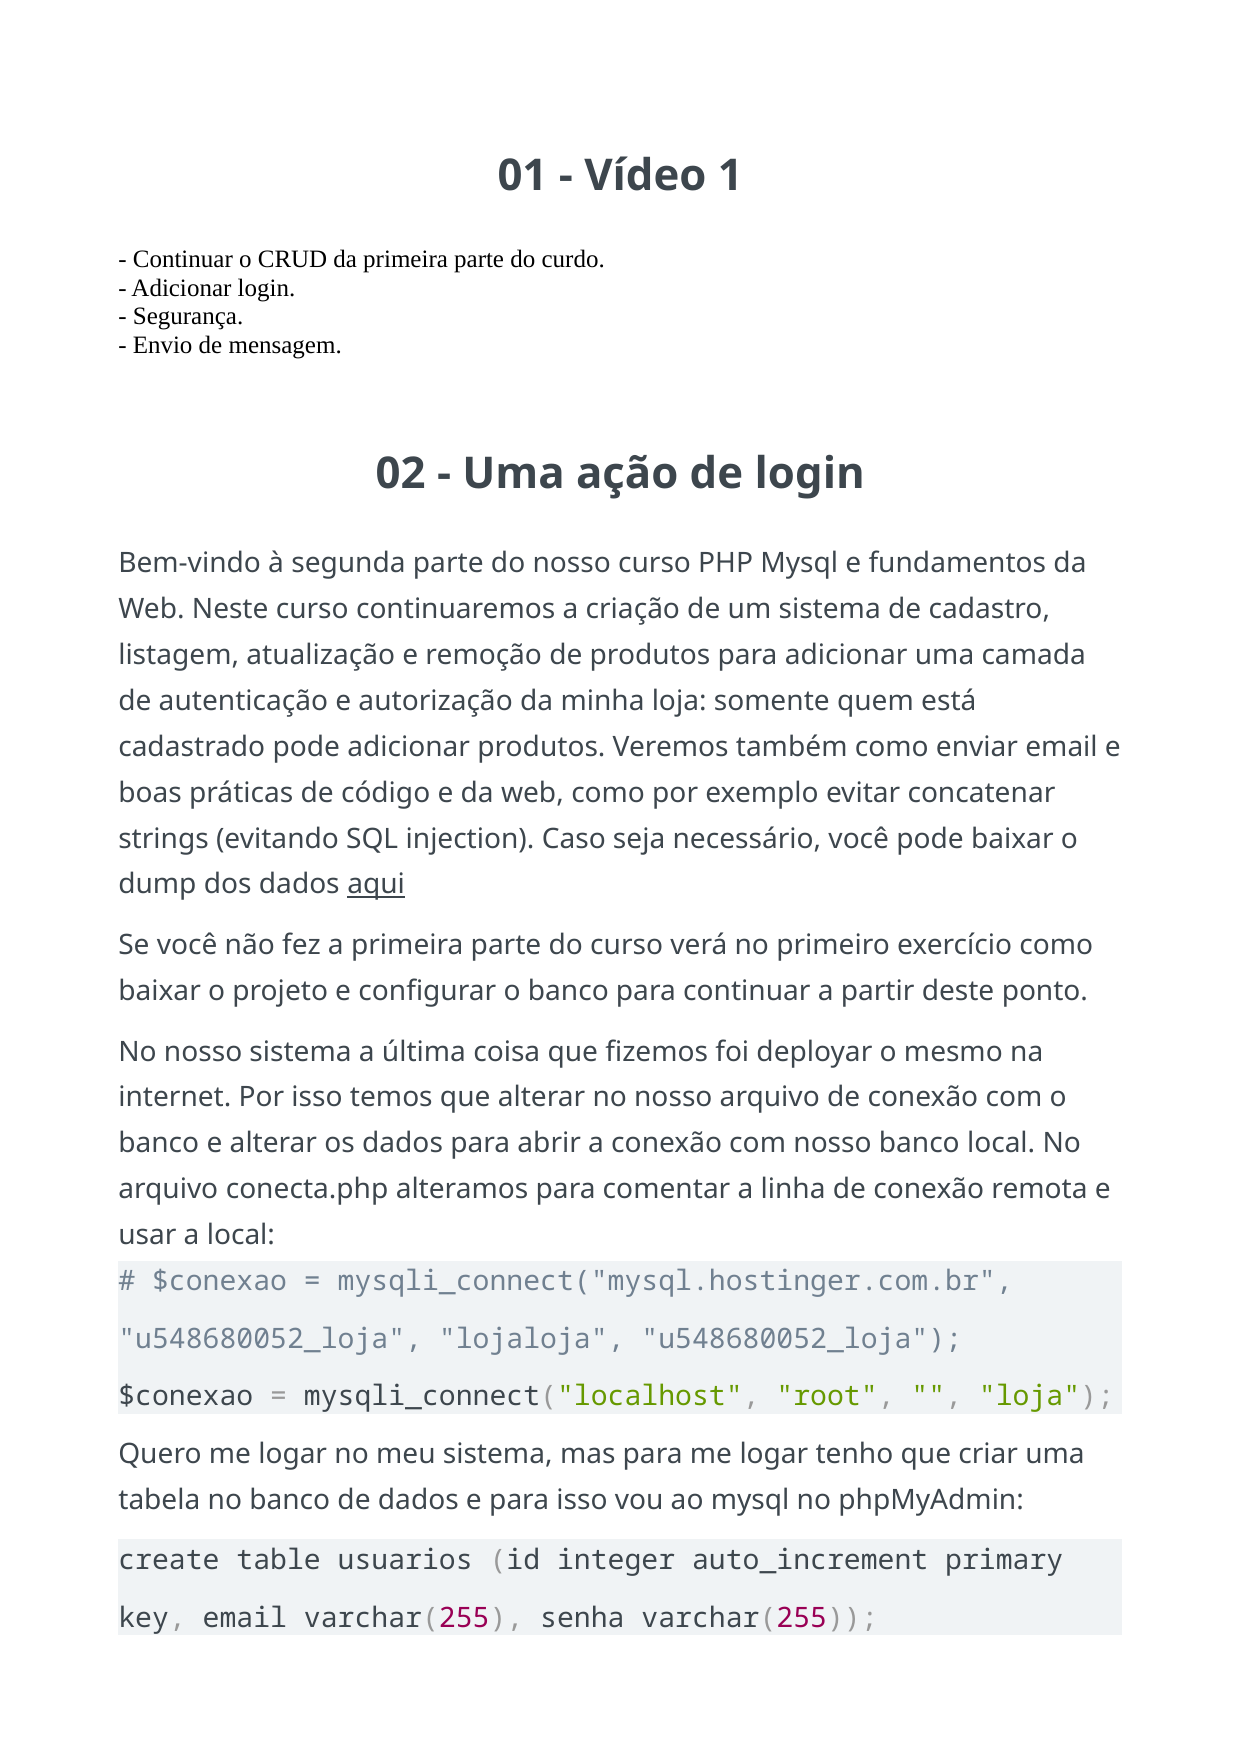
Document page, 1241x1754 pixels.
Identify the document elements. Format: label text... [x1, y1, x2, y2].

text # $conexao = mysqli_connect("mysql.hostinger.com.br", "u548680052_loja", "lojaloja", "u548680052_loja"); [118, 1261, 1122, 1356]
text $conexao = mysqli_connect("localhost", "root", "", "loja"); [118, 1376, 1122, 1414]
text - Continuar o CRUD da primeira parte do curdo. [118, 244, 1122, 273]
text Bem-vindo à segunda parte do nosso curso PHP Mysql e fundamentos da Web. Neste curso continuaremos a criação de um sistema de cadastro, listagem, atualização e remoção de produtos para adicionar uma camada de autenticação e autorização da minha loja: somente quem está cadastrado pode adicionar produtos. Veremos também como enviar email e boas práticas de código e da web, como por exemplo evitar concatenar strings (evitando SQL injection). Caso seja necessário, você pode baixar o dump dos dados aqui [118, 542, 1122, 902]
text create table usuarios (id integer auto_increment primary key, email varchar(255), senha varchar(255)); [118, 1539, 1122, 1635]
text - Adicionar login. [118, 273, 1122, 301]
text Se você não fez a primeira parte do curso verá no primeiro exercício como baixar o projeto e configurar o banco para continuar a partir deste ponto. [118, 924, 1122, 1009]
subtitle 01 - Vídeo 1 [118, 143, 1122, 203]
text No nosso sistema a última coisa que fizemos foi deployar o mesmo na internet. Por isso temos que alterar no nosso arquivo de conexão com o banco e alterar os dados para abrir a conexão com nosso banco local. No arquivo conecta.php alteramos para comentar a linha de conexão remota e usar a local: [118, 1031, 1122, 1253]
text - Envio de mensagem. [118, 330, 1122, 359]
subtitle 02 - Uma ação de login [118, 441, 1122, 501]
text Quero me logar no meu sistema, mas para me logar tenho que criar uma tabela no banco de dados e para isso vou ao mysql no phpMyAdmin: [118, 1433, 1122, 1517]
text - Segurança. [118, 301, 1122, 330]
